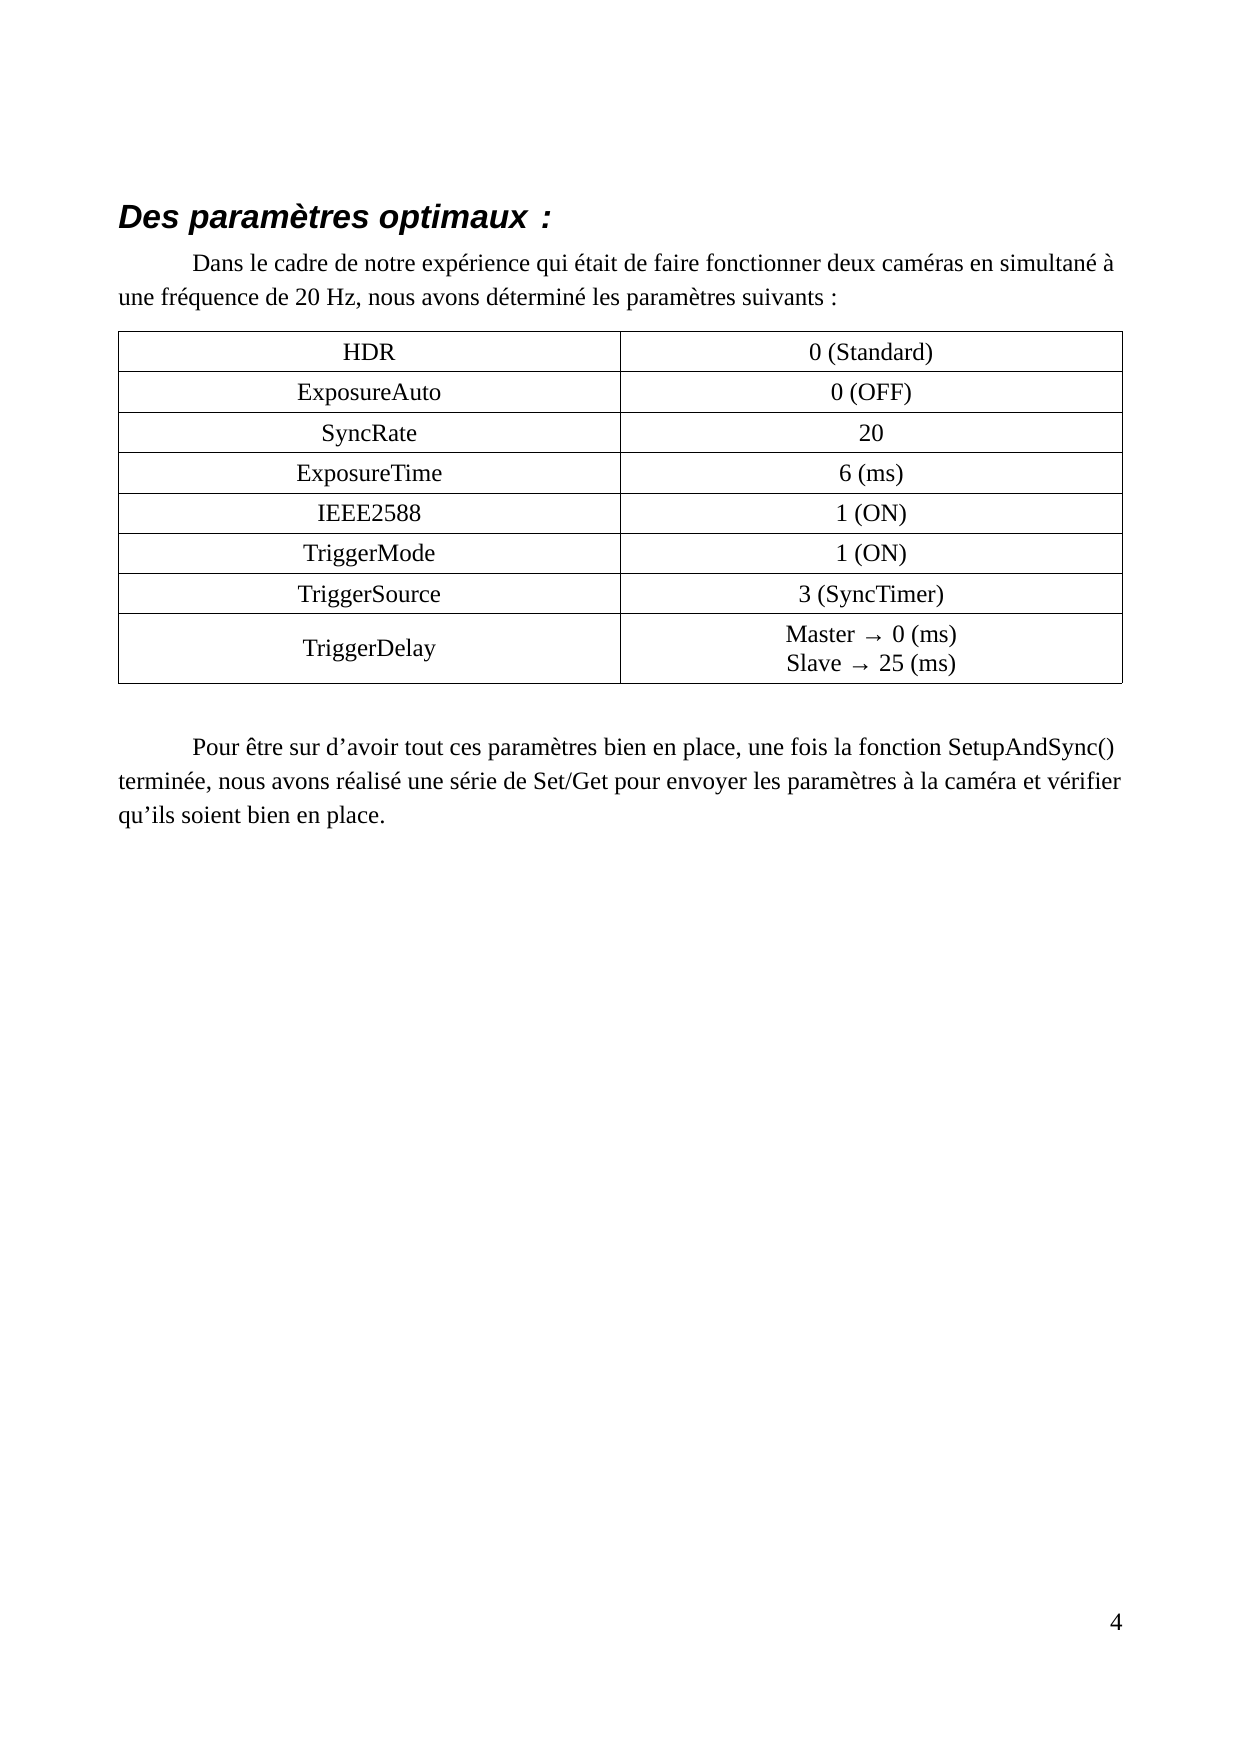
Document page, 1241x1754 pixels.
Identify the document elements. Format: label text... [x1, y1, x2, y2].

table_cell 3 (SyncTimer) [621, 574, 1122, 613]
text Dans le cadre de notre expérience qui était de faire fonctionner deux caméras en simultané à une fréquence de 20 Hz, nous avons déterminé les paramètres suivants : [118, 248, 1122, 311]
table_cell 0 (OFF) [621, 372, 1122, 412]
table_cell TriggerDelay [119, 614, 620, 682]
table_cell 1 (ON) [621, 494, 1122, 533]
table_cell IEEE2588 [119, 494, 620, 533]
table_cell Master → 0 (ms) Slave → 25 (ms) [621, 614, 1122, 682]
table_header 0 (Standard) [621, 332, 1122, 371]
table_cell SyncRate [119, 413, 620, 452]
table_cell 1 (ON) [621, 534, 1122, 573]
table_cell 6 (ms) [621, 453, 1122, 492]
table_cell ExposureTime [119, 453, 620, 492]
table_cell TriggerSource [119, 574, 620, 613]
table_cell 20 [621, 413, 1122, 452]
subtitle Des paramètres optimaux : [118, 196, 1122, 235]
text Pour être sur d’avoir tout ces paramètres bien en place, une fois la fonction SetupAndSync() terminée, nous avons réalisé une série de Set/Get pour envoyer les paramètres à la caméra et vérifier qu’ils soient bien en place. [118, 732, 1122, 829]
table_cell TriggerMode [119, 534, 620, 573]
table_header HDR [119, 332, 620, 371]
table_cell ExposureAuto [119, 372, 620, 412]
